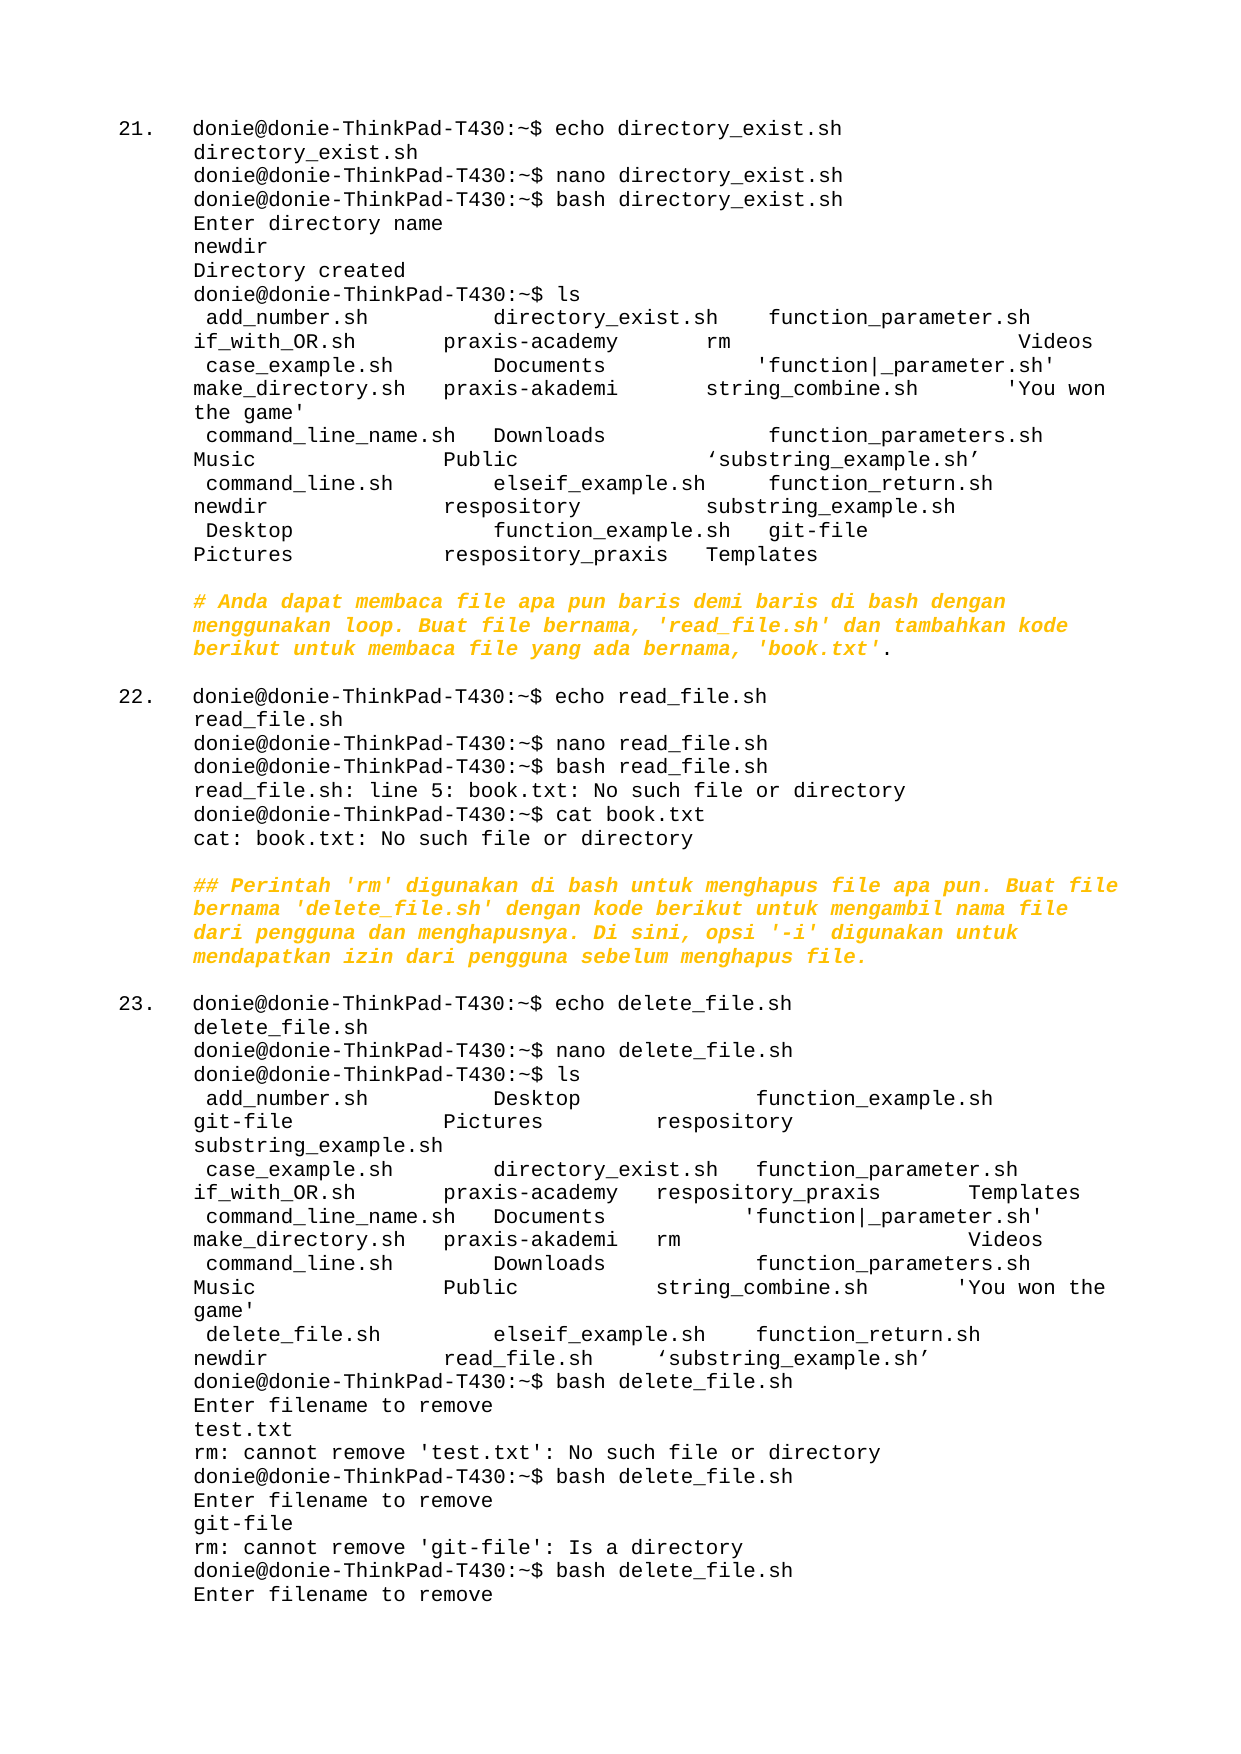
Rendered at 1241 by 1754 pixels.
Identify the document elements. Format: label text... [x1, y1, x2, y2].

text donie@donie-ThinkPad-T430:~$ bash read_file.sh [193, 757, 1122, 780]
text donie@donie-ThinkPad-T430:~$ nano directory_exist.sh [193, 165, 1122, 189]
text ## Perintah 'rm' digunakan di bash untuk menghapus file apa pun. Buat file bernama 'delete_file.sh' dengan kode berikut untuk mengambil nama file dari pengguna dan menghapusnya. Di sini, opsi '-i' digunakan untuk mendapatkan izin dari pengguna sebelum menghapus file. [193, 875, 1122, 969]
text directory_exist.sh [193, 142, 1122, 165]
text donie@donie-ThinkPad-T430:~$ nano read_file.sh [193, 733, 1122, 757]
text command_line_name.sh Documents 'function|_parameter.sh' make_directory.sh praxis-akademi rm Videos [193, 1206, 1122, 1253]
text rm: cannot remove 'test.txt': No such file or directory [193, 1442, 1122, 1466]
text test.txt [193, 1419, 1122, 1442]
text add_number.sh directory_exist.sh function_parameter.sh if_with_OR.sh praxis-academy rm Videos [193, 307, 1122, 354]
text read_file.sh: line 5: book.txt: No such file or directory [193, 780, 1122, 804]
text command_line_name.sh Downloads function_parameters.sh Music Public ‘substring_example.sh’ [193, 426, 1122, 473]
text donie@donie-ThinkPad-T430:~$ bash delete_file.sh [193, 1561, 1122, 1584]
text newdir [193, 236, 1122, 260]
text case_example.sh Documents 'function|_parameter.sh' make_directory.sh praxis-akademi string_combine.sh 'You won the game' [193, 354, 1122, 426]
text donie@donie-ThinkPad-T430:~$ nano delete_file.sh [193, 1040, 1122, 1064]
text donie@donie-ThinkPad-T430:~$ bash delete_file.sh [193, 1371, 1122, 1395]
text cat: book.txt: No such file or directory [193, 827, 1122, 851]
text command_line.sh Downloads function_parameters.sh Music Public string_combine.sh 'You won the game' [193, 1253, 1122, 1324]
text donie@donie-ThinkPad-T430:~$ bash directory_exist.sh [193, 189, 1122, 213]
text 21. donie@donie-ThinkPad-T430:~$ echo directory_exist.sh [118, 118, 1122, 142]
text Enter filename to remove [193, 1584, 1122, 1608]
text read_file.sh [193, 709, 1122, 733]
text git-file [193, 1513, 1122, 1537]
text case_example.sh directory_exist.sh function_parameter.sh if_with_OR.sh praxis-academy respository_praxis Templates [193, 1158, 1122, 1206]
text donie@donie-ThinkPad-T430:~$ ls [193, 1064, 1122, 1088]
text add_number.sh Desktop function_example.sh git-file Pictures respository substring_example.sh [193, 1088, 1122, 1158]
text delete_file.sh elseif_example.sh function_return.sh newdir read_file.sh ‘substring_example.sh’ [193, 1324, 1122, 1371]
text 23. donie@donie-ThinkPad-T430:~$ echo delete_file.sh [118, 993, 1122, 1017]
text command_line.sh elseif_example.sh function_return.sh newdir respository substring_example.sh [193, 473, 1122, 520]
text 22. donie@donie-ThinkPad-T430:~$ echo read_file.sh [118, 686, 1122, 709]
text rm: cannot remove 'git-file': Is a directory [193, 1537, 1122, 1561]
text donie@donie-ThinkPad-T430:~$ cat book.txt [193, 804, 1122, 827]
text Enter directory name [193, 213, 1122, 236]
text donie@donie-ThinkPad-T430:~$ bash delete_file.sh [193, 1466, 1122, 1489]
text donie@donie-ThinkPad-T430:~$ ls [193, 284, 1122, 307]
text delete_file.sh [193, 1017, 1122, 1040]
text Enter filename to remove [193, 1395, 1122, 1419]
text Enter filename to remove [193, 1489, 1122, 1513]
text Desktop function_example.sh git-file Pictures respository_praxis Templates [193, 520, 1122, 567]
text # Anda dapat membaca file apa pun baris demi baris di bash dengan menggunakan loop. Buat file bernama, 'read_file.sh' dan tambahkan kode berikut untuk membaca file yang ada bernama, 'book.txt'. [193, 591, 1122, 662]
text Directory created [193, 260, 1122, 284]
